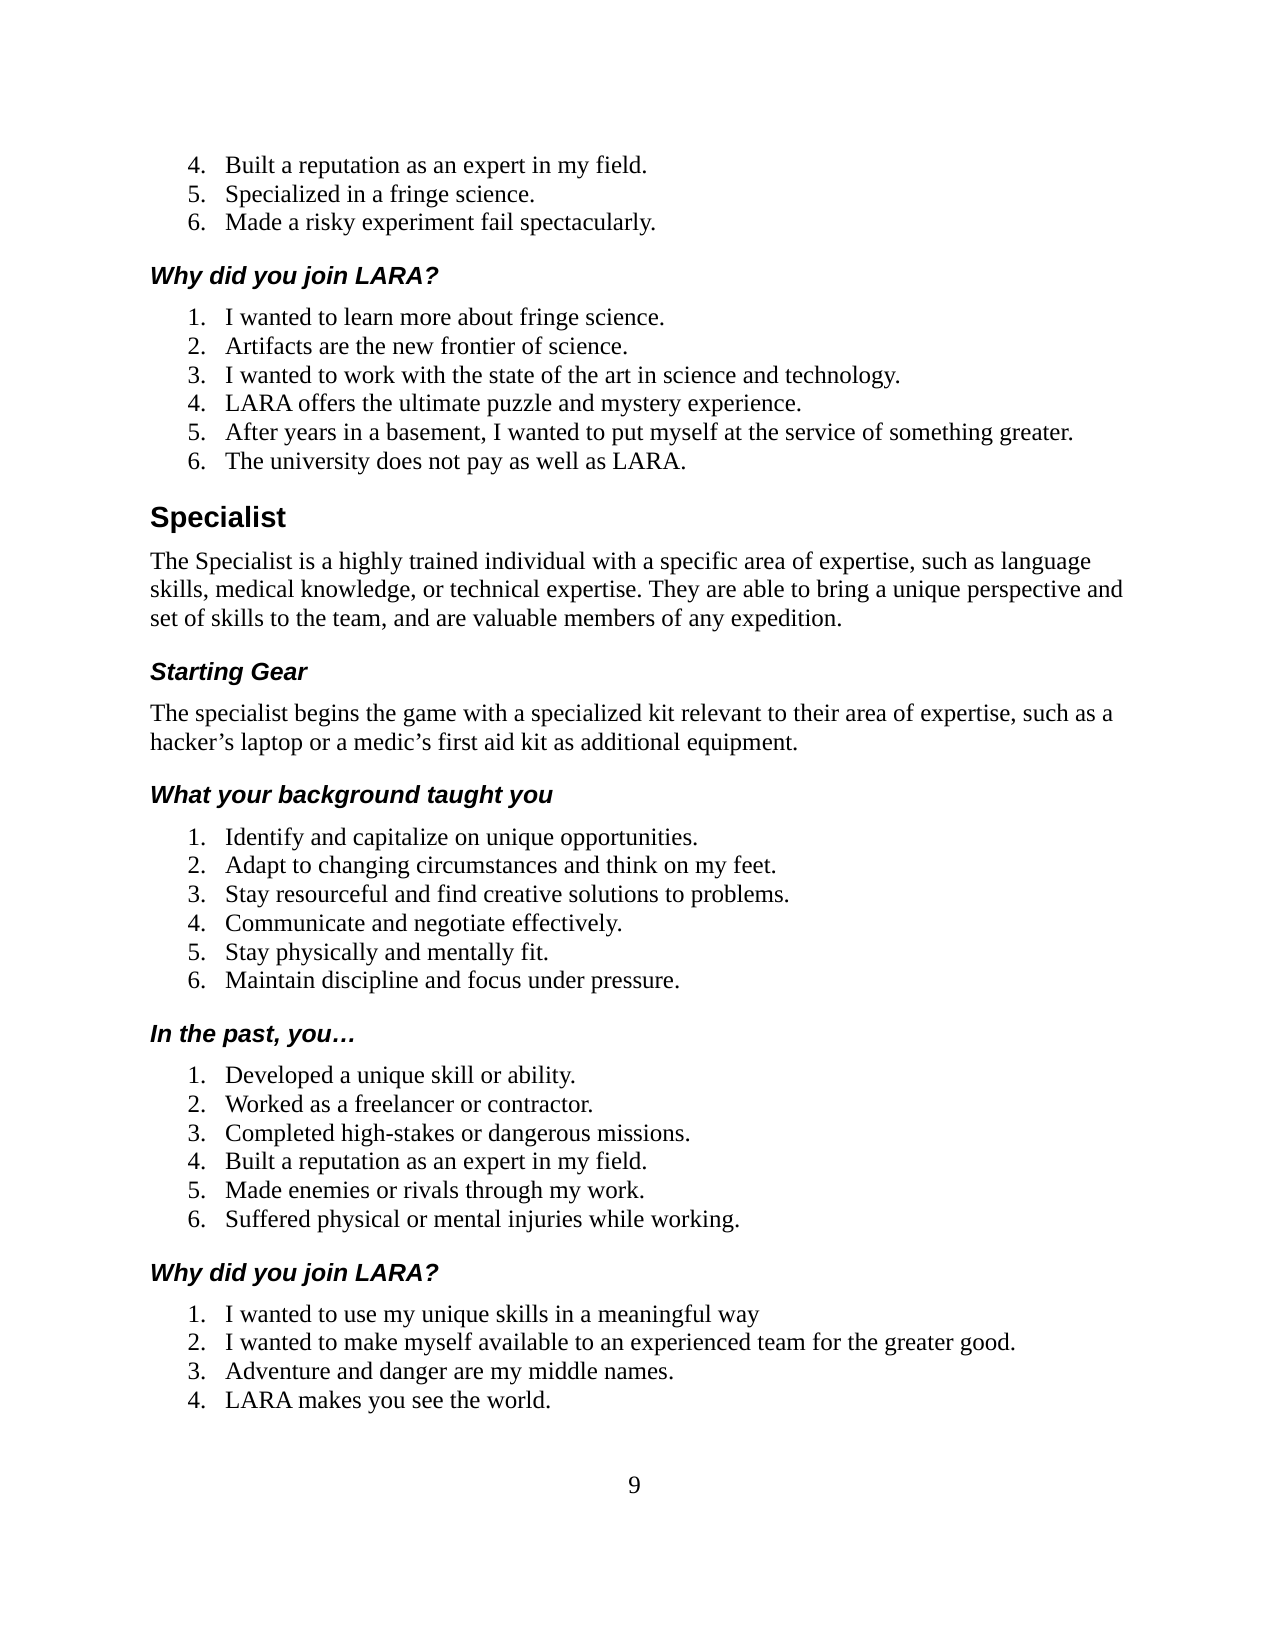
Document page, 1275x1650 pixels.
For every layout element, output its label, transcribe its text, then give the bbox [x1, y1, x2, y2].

list I wanted to make myself available to an experienced team for the greater good. [187, 1327, 1125, 1356]
subtitle Starting Gear [150, 657, 1125, 686]
list After years in a basement, I wanted to put myself at the service of something greater. [187, 417, 1125, 446]
list LARA makes you see the world. [187, 1385, 1125, 1414]
list I wanted to learn more about fringe science. [187, 302, 1125, 331]
list Completed high-stakes or dangerous missions. [187, 1118, 1125, 1146]
list LARA offers the ultimate puzzle and mystery experience. [187, 388, 1125, 417]
list Suffered physical or mental injuries while working. [187, 1204, 1125, 1233]
subtitle Why did you join LARA? [150, 261, 1125, 290]
list Worked as a freelancer or contractor. [187, 1089, 1125, 1118]
list Made enemies or rivals through my work. [187, 1175, 1125, 1204]
list Made a risky experiment fail spectacularly. [187, 207, 1125, 236]
subtitle Why did you join LARA? [150, 1258, 1125, 1286]
subtitle Specialist [150, 500, 1125, 533]
list I wanted to work with the state of the art in science and technology. [187, 360, 1125, 388]
list Developed a unique skill or ability. [187, 1060, 1125, 1089]
text The specialist begins the game with a specialized kit relevant to their area of expertise, such as a hacker’s laptop or a medic’s first aid kit as additional equipment. [150, 698, 1125, 756]
list Built a reputation as an expert in my field. [187, 150, 1125, 179]
list Adventure and danger are my middle names. [187, 1356, 1125, 1385]
list Adapt to changing circumstances and think on my feet. [187, 850, 1125, 879]
list Identify and capitalize on unique opportunities. [187, 822, 1125, 850]
list The university does not pay as well as LARA. [187, 446, 1125, 475]
list I wanted to use my unique skills in a meaningful way [187, 1299, 1125, 1327]
list Specialized in a fringe science. [187, 179, 1125, 207]
subtitle What your background taught you [150, 781, 1125, 809]
subtitle In the past, you… [150, 1019, 1125, 1048]
list Artifacts are the new frontier of science. [187, 331, 1125, 360]
text The Specialist is a highly trained individual with a specific area of expertise, such as language skills, medical knowledge, or technical expertise. They are able to bring a unique perspective and set of skills to the team, and are valuable members of any expedition. [150, 546, 1125, 632]
list Maintain discipline and focus under pressure. [187, 965, 1125, 994]
list Built a reputation as an expert in my field. [187, 1146, 1125, 1175]
list Communicate and negotiate effectively. [187, 908, 1125, 937]
list Stay physically and mentally fit. [187, 937, 1125, 965]
list Stay resourceful and find creative solutions to problems. [187, 879, 1125, 908]
